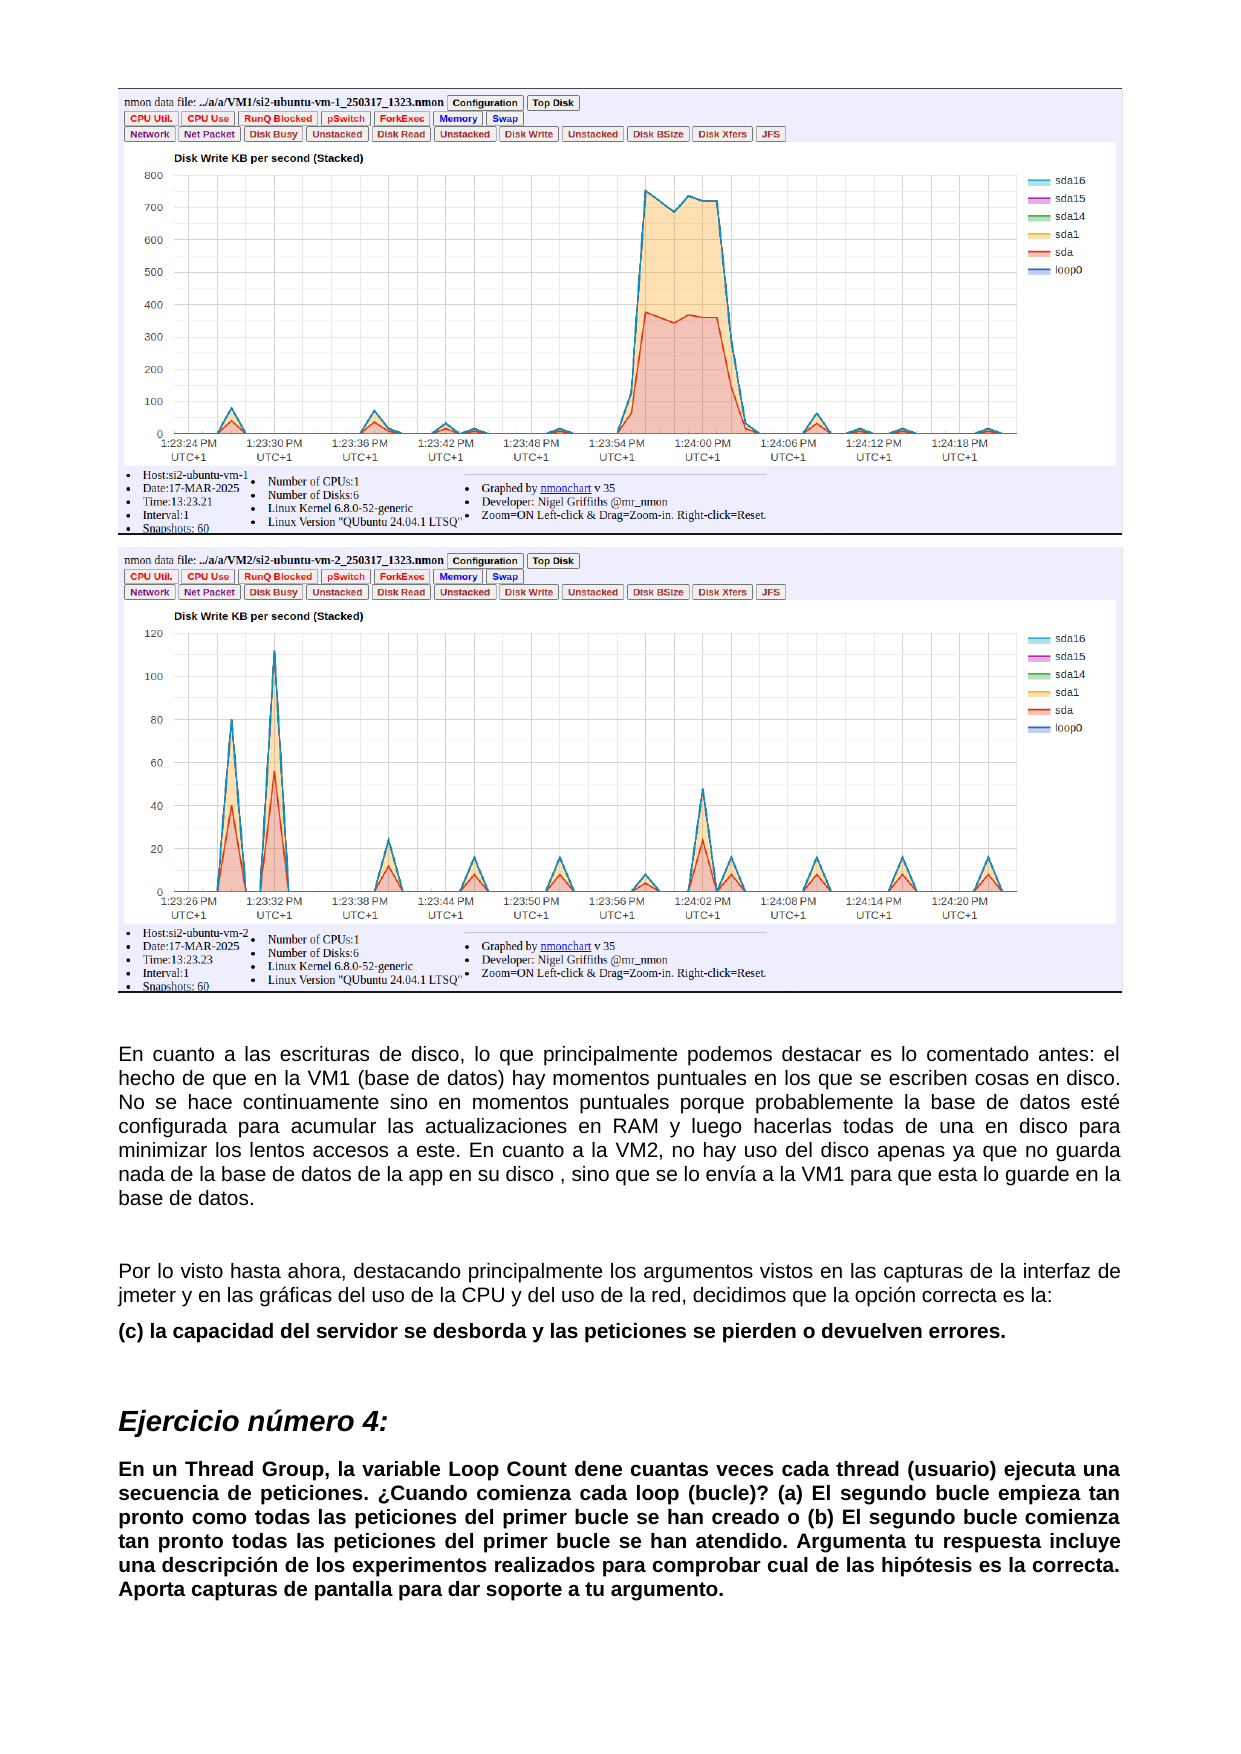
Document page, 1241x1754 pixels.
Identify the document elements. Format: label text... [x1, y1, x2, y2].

text Por lo visto hasta ahora, destacando principalmente los argumentos vistos en las capturas de la interfaz de jmeter y en las gráficas del uso de la CPU y del uso de la red, decidimos que la opción correcta es la: [118, 1258, 1122, 1306]
text (c) la capacidad del servidor se desborda y las peticiones se pierden o devuelven errores. [118, 1319, 1122, 1343]
picture [118, 547, 1123, 993]
text En un Thread Group, la variable Loop Count dene cuantas veces cada thread (usuario) ejecuta una secuencia de peticiones. ¿Cuando comienza cada loop (bucle)? (a) El segundo bucle empieza tan pronto como todas las peticiones del primer bucle se han creado o (b) El segundo bucle comienza tan pronto todas las peticiones del primer bucle se han atendido. Argumenta tu respuesta incluye una descripción de los experimentos realizados para comprobar cual de las hipótesis es la correcta. Aporta capturas de pantalla para dar soporte a tu argumento. [118, 1457, 1122, 1600]
subtitle Ejercicio número 4: [118, 1404, 1122, 1438]
picture [118, 88, 1123, 535]
text En cuanto a las escrituras de disco, lo que principalmente podemos destacar es lo comentado antes: el hecho de que en la VM1 (base de datos) hay momentos puntuales en los que se escriben cosas en disco. No se hace continuamente sino en momentos puntuales porque probablemente la base de datos esté configurada para acumular las actualizaciones en RAM y luego hacerlas todas de una en disco para minimizar los lentos accesos a este. En cuanto a la VM2, no hay uso del disco apenas ya que no guarda nada de la base de datos de la app en su disco , sino que se lo envía a la VM1 para que esta lo guarde en la base de datos. [118, 1042, 1122, 1209]
